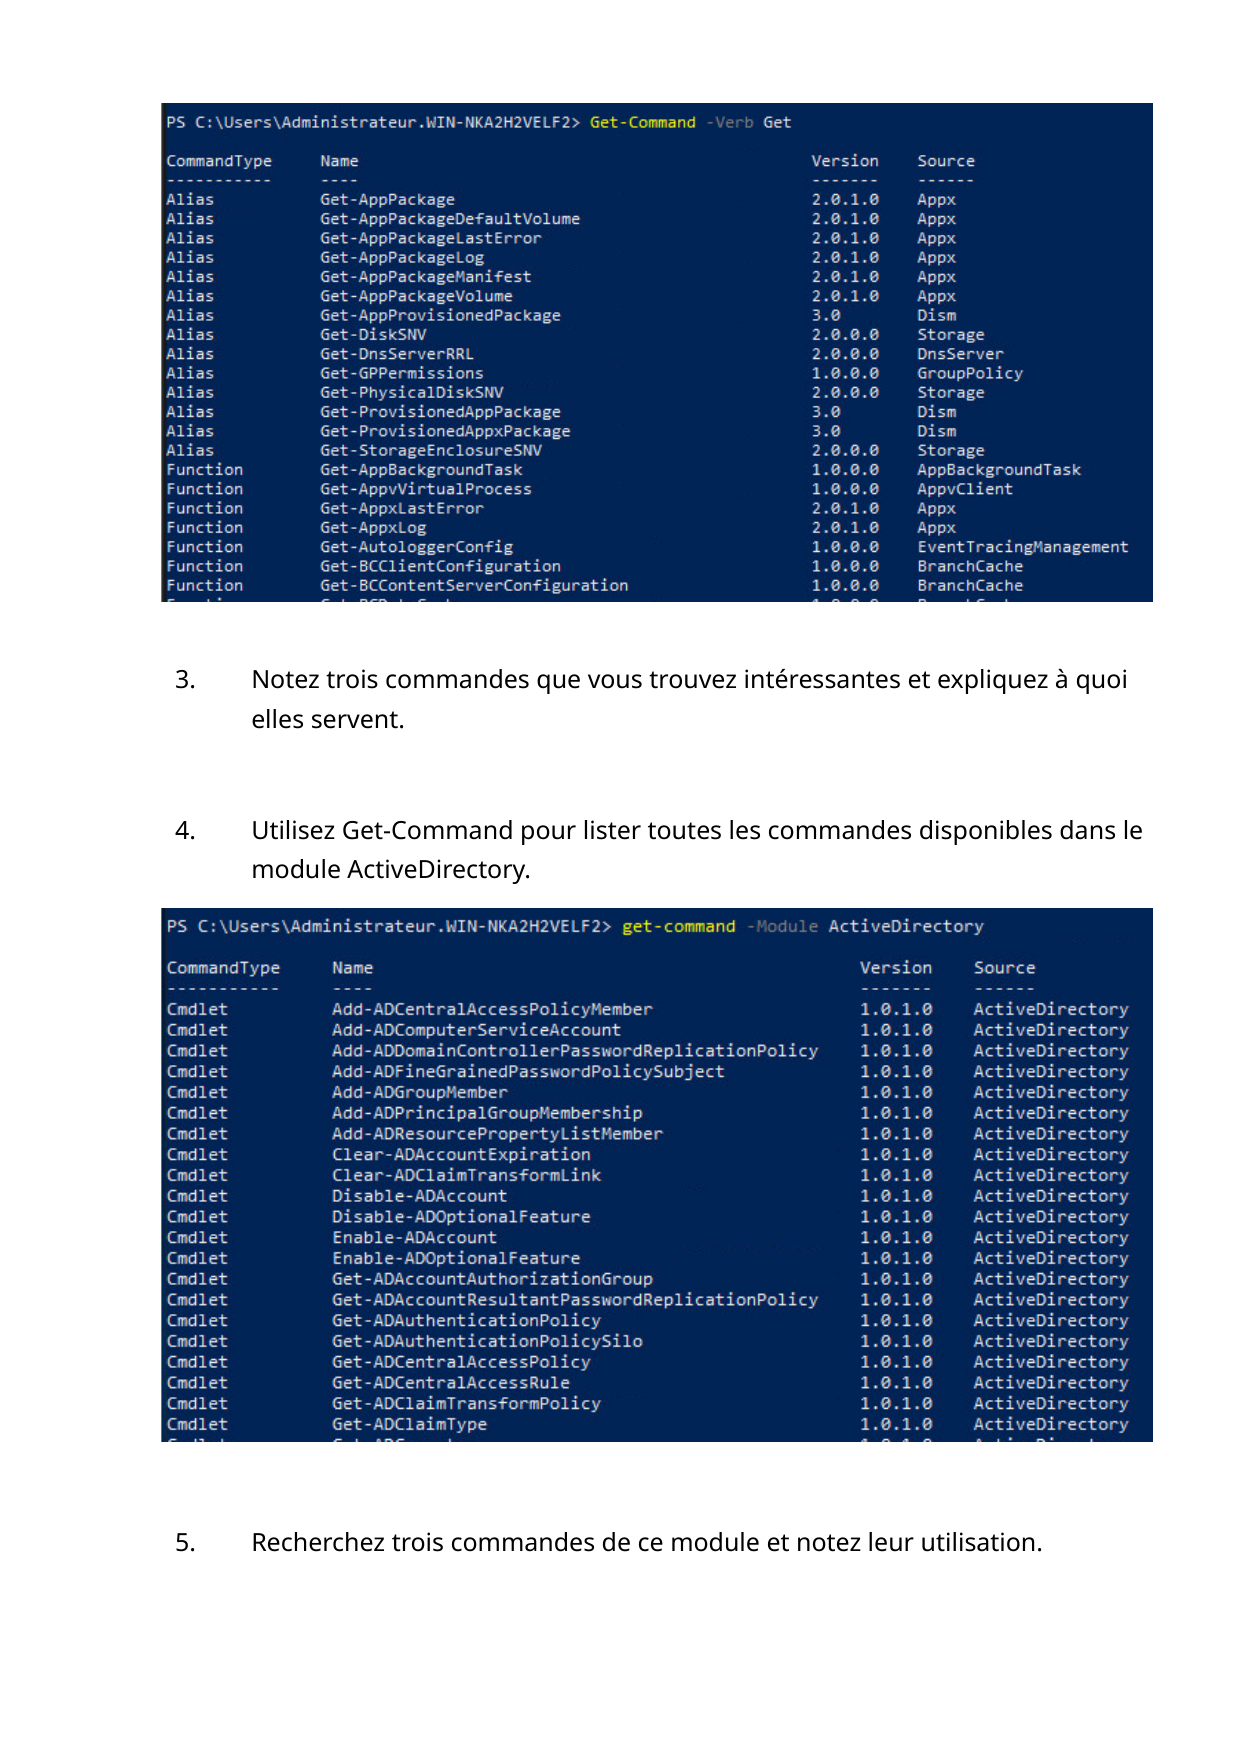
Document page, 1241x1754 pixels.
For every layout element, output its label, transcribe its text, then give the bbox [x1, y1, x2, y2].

picture [161, 103, 1153, 602]
picture [161, 908, 1153, 1442]
list Utilisez Get-Command pour lister toutes les commandes disponibles dans le module ActiveDirectory. [175, 813, 1167, 886]
list Recherchez trois commandes de ce module et notez leur utilisation. [175, 1524, 1167, 1558]
list Notez trois commandes que vous trouvez intéressantes et expliquez à quoi elles servent. [175, 662, 1167, 735]
